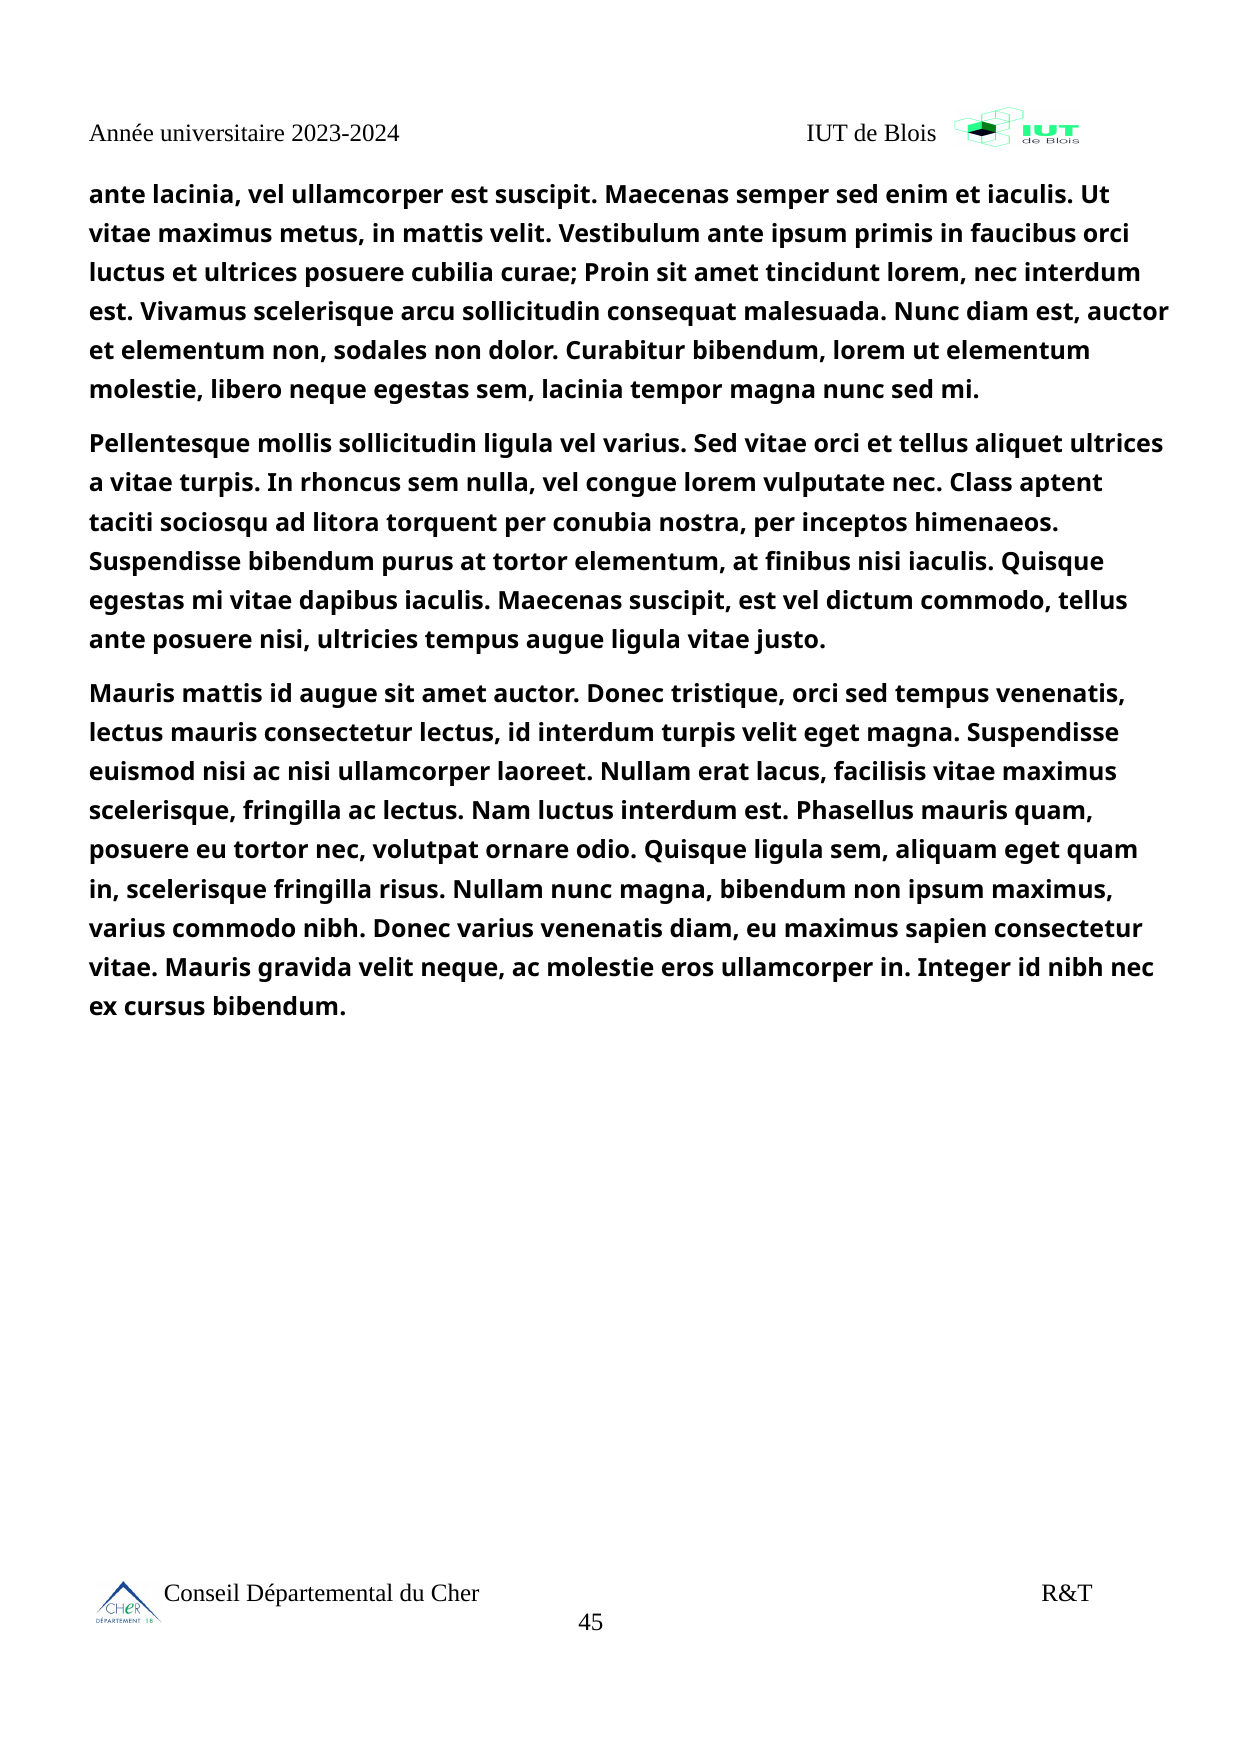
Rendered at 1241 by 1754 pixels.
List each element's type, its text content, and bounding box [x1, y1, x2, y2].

text Mauris mattis id augue sit amet auctor. Donec tristique, orci sed tempus venenatis, lectus mauris consectetur lectus, id interdum turpis velit eget magna. Suspendisse euismod nisi ac nisi ullamcorper laoreet. Nullam erat lacus, facilisis vitae maximus scelerisque, fringilla ac lectus. Nam luctus interdum est. Phasellus mauris quam, posuere eu tortor nec, volutpat ornare odio. Quisque ligula sem, aliquam eget quam in, scelerisque fringilla risus. Nullam nunc magna, bibendum non ipsum maximus, varius commodo nibh. Donec varius venenatis diam, eu maximus sapien consectetur vitae. Mauris gravida velit neque, ac molestie eros ullamcorper in. Integer id nibh nec ex cursus bibendum. [88, 676, 1175, 1023]
text Pellentesque mollis sollicitudin ligula vel varius. Sed vitae orci et tellus aliquet ultrices a vitae turpis. In rhoncus sem nulla, vel congue lorem vulputate nec. Class aptent taciti sociosqu ad litora torquent per conubia nostra, per inceptos himenaeos. Suspendisse bibendum purus at tortor elementum, at finibus nisi iaculis. Quisque egestas mi vitae dapibus iaculis. Maecenas suscipit, est vel dictum commodo, tellus ante posuere nisi, ultricies tempus augue ligula vitae justo. [88, 426, 1175, 656]
picture [954, 107, 1079, 147]
text ante lacinia, vel ullamcorper est suscipit. Maecenas semper sed enim et iaculis. Ut vitae maximus metus, in mattis velit. Vestibulum ante ipsum primis in faucibus orci luctus et ultrices posuere cubilia curae; Proin sit amet tincidunt lorem, nec interdum est. Vivamus scelerisque arcu sollicitudin consequat malesuada. Nunc diam est, auctor et elementum non, sodales non dolor. Curabitur bibendum, lorem ut elementum molestie, libero neque egestas sem, lacinia tempor magna nunc sed mi. [88, 176, 1175, 406]
picture [96, 1581, 162, 1623]
